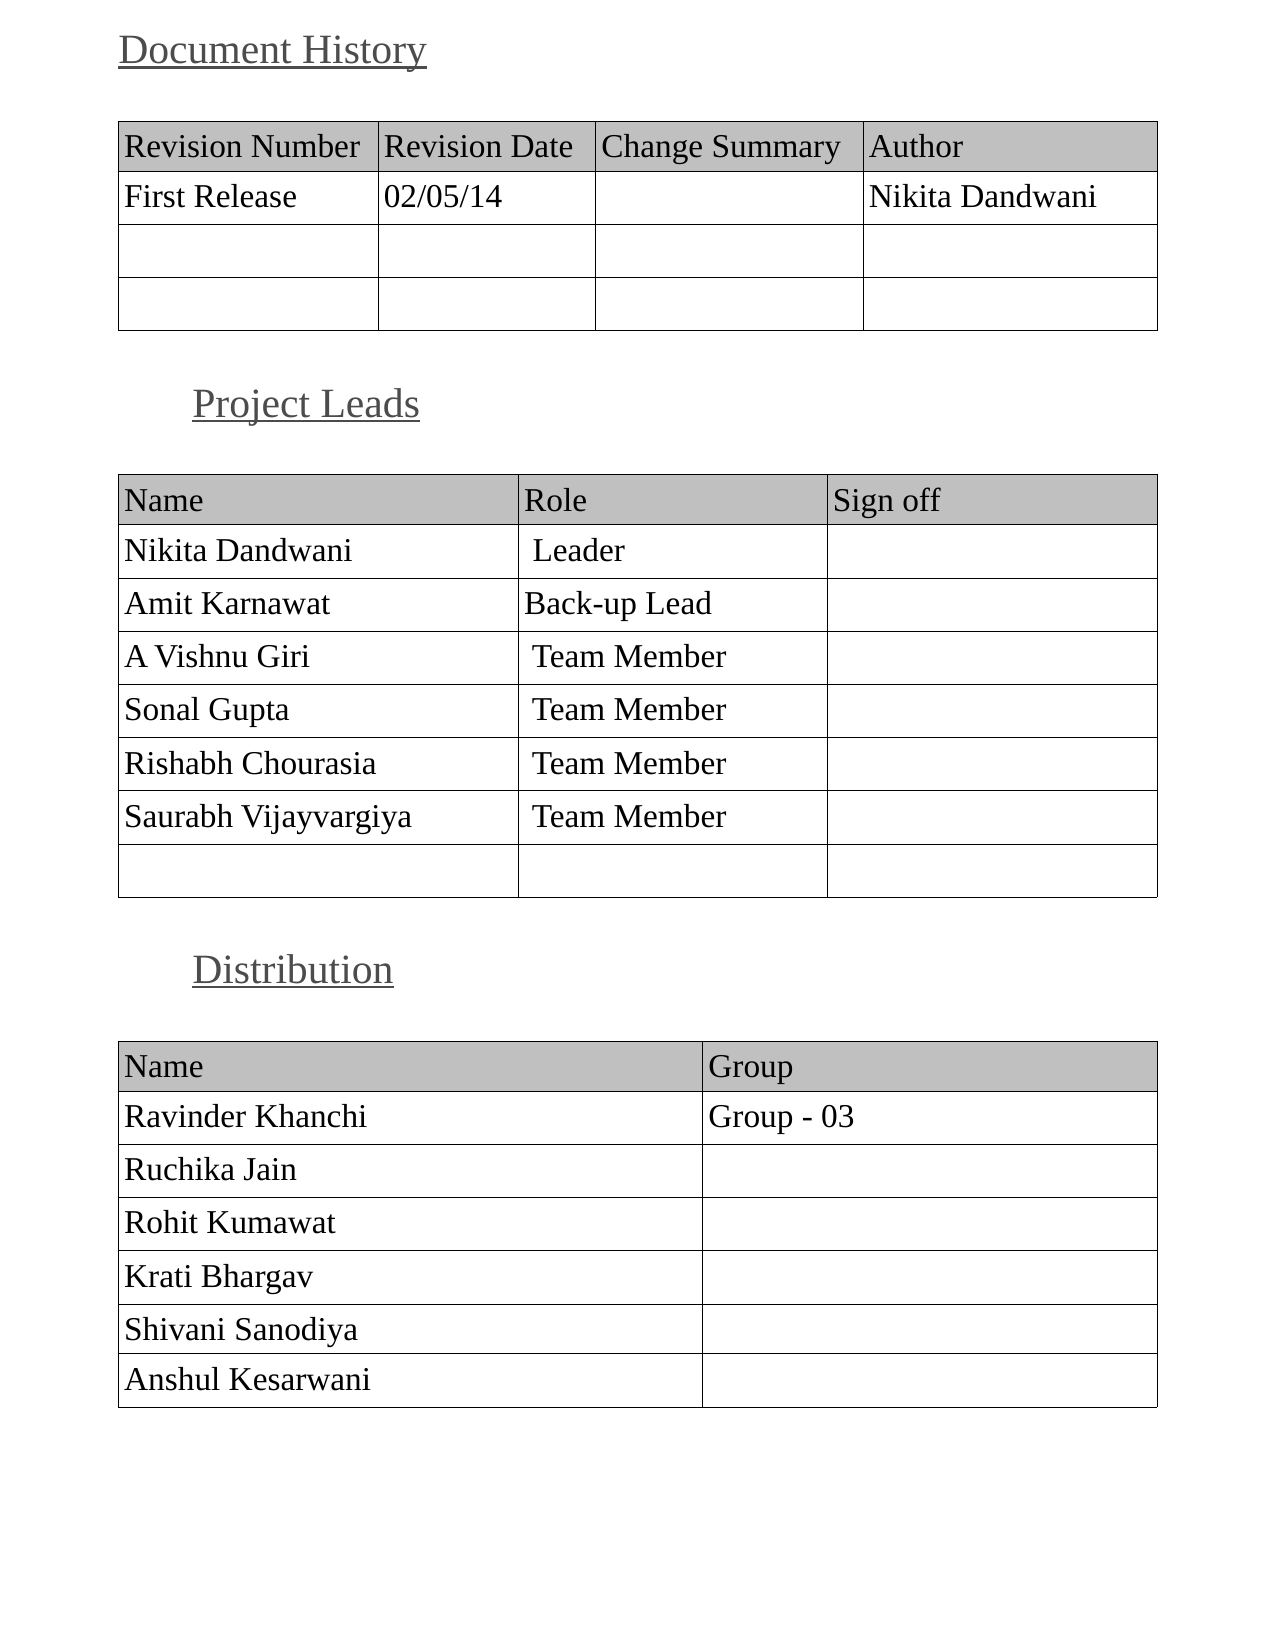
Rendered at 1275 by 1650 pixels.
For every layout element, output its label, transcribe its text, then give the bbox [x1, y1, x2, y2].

table_cell [828, 579, 1157, 631]
text Project Leads [118, 378, 1157, 426]
table_header Revision Number [119, 122, 378, 171]
table_cell [119, 845, 518, 897]
table_header Sign off [828, 475, 1157, 524]
table_cell A Vishnu Giri [119, 632, 518, 684]
table_cell [703, 1198, 1157, 1250]
table_cell Team Member [519, 685, 827, 737]
table_cell [828, 791, 1157, 843]
table_cell Saurabh Vijayvargiya [119, 791, 518, 843]
table_cell [864, 278, 1157, 330]
table_cell Sonal Gupta [119, 685, 518, 737]
table_cell Team Member [519, 632, 827, 684]
table_cell First Release [119, 172, 378, 224]
table_header Change Summary [596, 122, 863, 171]
table_header Role [519, 475, 827, 524]
table_cell [703, 1145, 1157, 1197]
table_cell Leader [519, 525, 827, 577]
table_cell [703, 1305, 1157, 1353]
table_cell [119, 278, 378, 330]
table_cell [596, 278, 863, 330]
table_header Name [119, 1042, 702, 1091]
table_cell Ravinder Khanchi [119, 1092, 702, 1144]
table_cell 02/05/14 [379, 172, 595, 224]
text Distribution [118, 945, 1157, 993]
table_cell Nikita Dandwani [864, 172, 1157, 224]
table_cell Nikita Dandwani [119, 525, 518, 577]
table_cell [703, 1354, 1157, 1407]
table_cell [596, 172, 863, 224]
table_cell Shivani Sanodiya [119, 1305, 702, 1353]
table_cell [864, 225, 1157, 277]
table_header Revision Date [379, 122, 595, 171]
table_cell Krati Bhargav [119, 1251, 702, 1303]
table_cell [379, 225, 595, 277]
table_header Author [864, 122, 1157, 171]
table_header Group [703, 1042, 1157, 1091]
table_cell Group - 03 [703, 1092, 1157, 1144]
table_cell Rishabh Chourasia [119, 738, 518, 790]
table_cell [828, 845, 1157, 897]
table_cell [828, 685, 1157, 737]
table_cell Team Member [519, 791, 827, 843]
table_cell Amit Karnawat [119, 579, 518, 631]
table_cell Back-up Lead [519, 579, 827, 631]
table_cell [828, 525, 1157, 577]
text Document History [118, 25, 1157, 73]
table_cell [828, 632, 1157, 684]
table_cell Rohit Kumawat [119, 1198, 702, 1250]
table_cell [596, 225, 863, 277]
table_cell Anshul Kesarwani [119, 1354, 702, 1407]
table_cell [379, 278, 595, 330]
table_cell Team Member [519, 738, 827, 790]
table_cell Ruchika Jain [119, 1145, 702, 1197]
table_cell [828, 738, 1157, 790]
table_cell [119, 225, 378, 277]
table_header Name [119, 475, 518, 524]
table_cell [703, 1251, 1157, 1303]
table_cell [519, 845, 827, 897]
